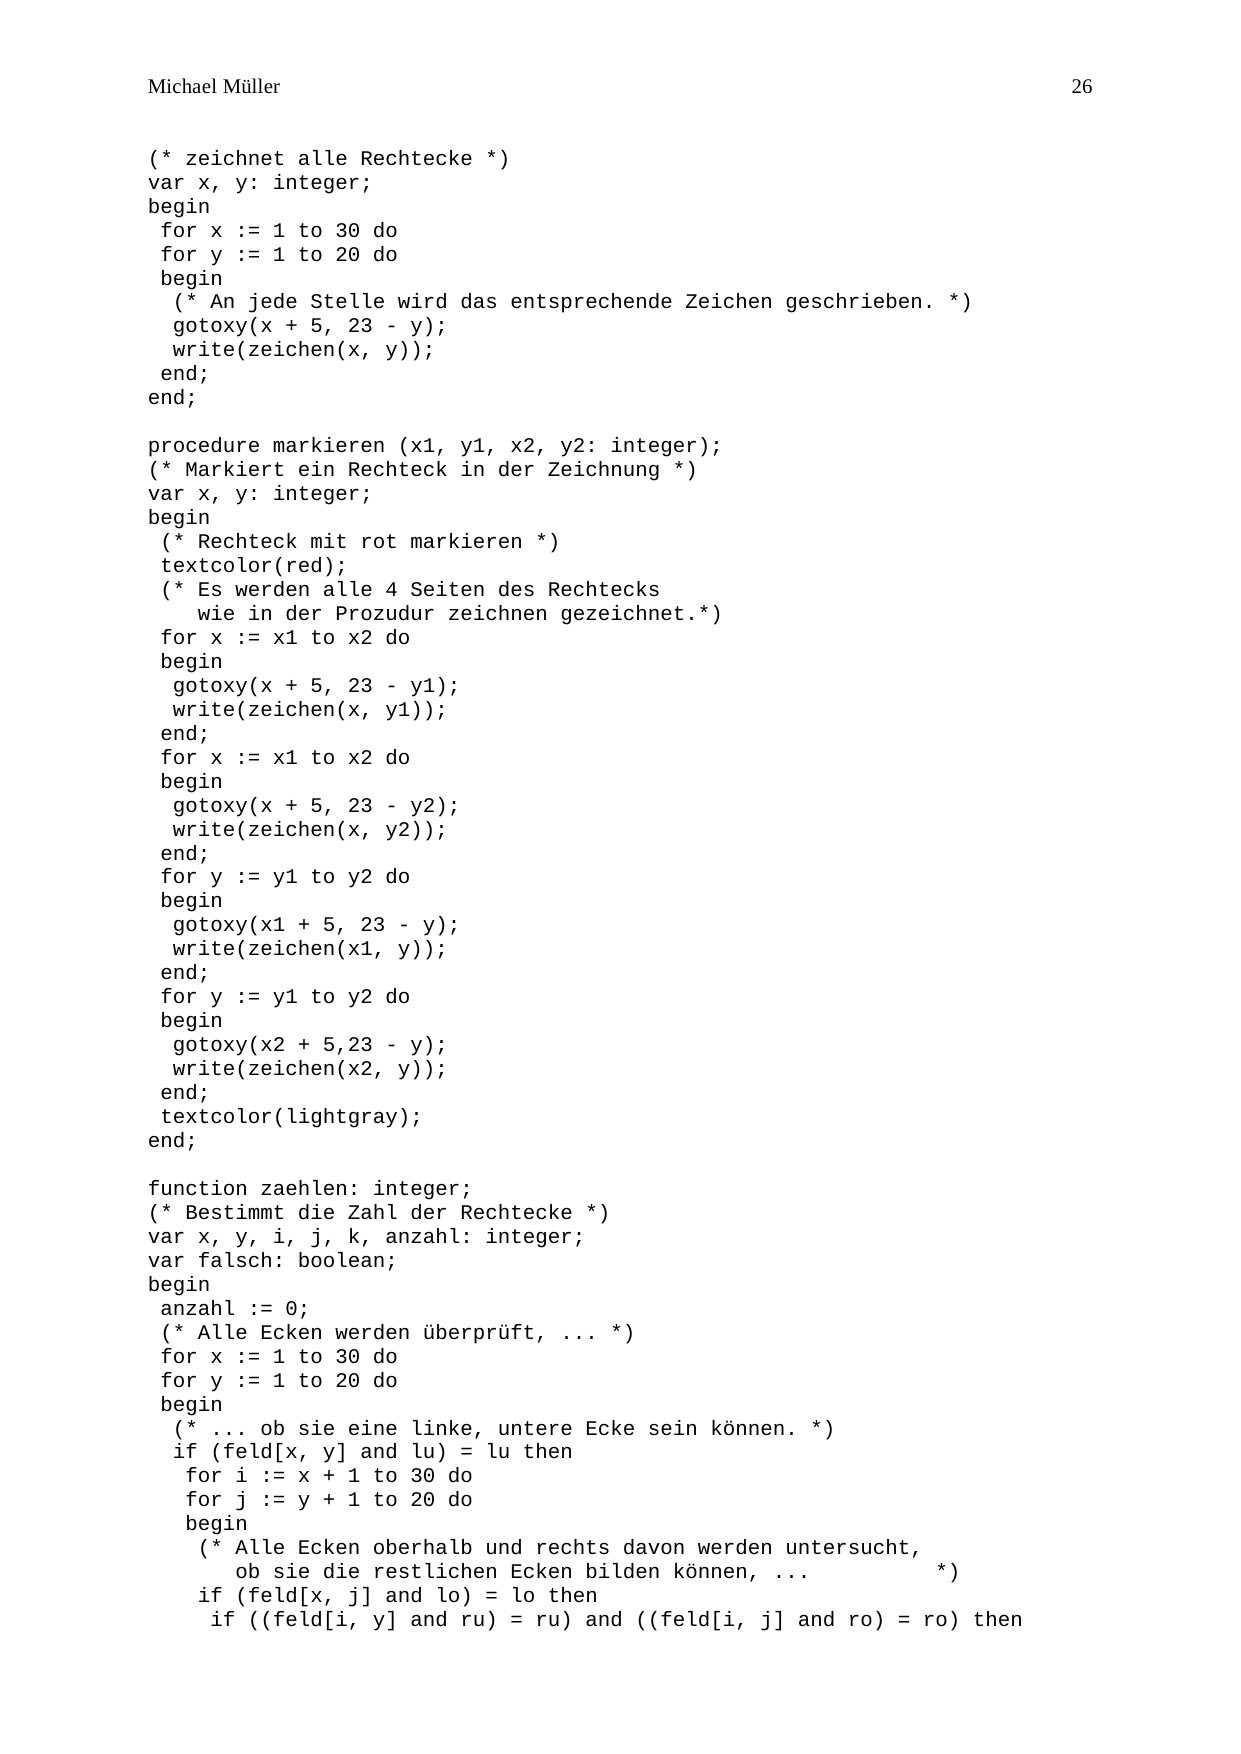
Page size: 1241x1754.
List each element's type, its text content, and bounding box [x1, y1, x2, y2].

text gotoxy(x1 + 5, 23 - y); [148, 914, 1092, 938]
text write(zeichen(x, y2)); [148, 818, 1092, 842]
text gotoxy(x + 5, 23 - y2); [148, 794, 1092, 818]
text wie in der Prozudur zeichnen gezeichnet.*) [148, 603, 1092, 627]
text begin [148, 890, 1092, 914]
text (* Es werden alle 4 Seiten des Rechtecks [148, 579, 1092, 603]
text (* ... ob sie eine linke, untere Ecke sein können. *) [148, 1417, 1092, 1441]
text var x, y, i, j, k, anzahl: integer; [148, 1226, 1092, 1250]
text gotoxy(x + 5, 23 - y1); [148, 675, 1092, 699]
text end; [148, 387, 1092, 411]
text var falsch: boolean; [148, 1250, 1092, 1274]
text write(zeichen(x1, y)); [148, 938, 1092, 962]
text (* Alle Ecken werden überprüft, ... *) [148, 1322, 1092, 1346]
text (* An jede Stelle wird das entsprechende Zeichen geschrieben. *) [148, 291, 1092, 315]
text end; [148, 723, 1092, 747]
text begin [148, 1010, 1092, 1034]
text for x := 1 to 30 do [148, 1346, 1092, 1369]
text (* Markiert ein Rechteck in der Zeichnung *) [148, 459, 1092, 483]
text for i := x + 1 to 30 do [148, 1465, 1092, 1489]
text end; [148, 1130, 1092, 1154]
text end; [148, 962, 1092, 986]
text for j := y + 1 to 20 do [148, 1489, 1092, 1513]
text gotoxy(x + 5, 23 - y); [148, 315, 1092, 339]
text textcolor(red); [148, 555, 1092, 579]
text begin [148, 1513, 1092, 1537]
text begin [148, 507, 1092, 531]
text (* Bestimmt die Zahl der Rechtecke *) [148, 1202, 1092, 1226]
text for x := x1 to x2 do [148, 747, 1092, 771]
text (* Rechteck mit rot markieren *) [148, 531, 1092, 555]
text for x := 1 to 30 do [148, 219, 1092, 243]
text function zaehlen: integer; [148, 1178, 1092, 1202]
text end; [148, 842, 1092, 866]
text end; [148, 1082, 1092, 1106]
text var x, y: integer; [148, 172, 1092, 196]
text if (feld[x, j] and lo) = lo then [148, 1585, 1092, 1609]
text for y := 1 to 20 do [148, 243, 1092, 267]
text gotoxy(x2 + 5,23 - y); [148, 1034, 1092, 1058]
text var x, y: integer; [148, 483, 1092, 507]
text write(zeichen(x, y)); [148, 339, 1092, 363]
text begin [148, 1393, 1092, 1417]
text if (feld[x, y] and lu) = lu then [148, 1441, 1092, 1465]
text ob sie die restlichen Ecken bilden können, ... *) [148, 1561, 1092, 1585]
text for y := y1 to y2 do [148, 866, 1092, 890]
text begin [148, 1274, 1092, 1298]
text end; [148, 363, 1092, 387]
text (* zeichnet alle Rechtecke *) [148, 148, 1092, 172]
text write(zeichen(x2, y)); [148, 1058, 1092, 1082]
text anzahl := 0; [148, 1298, 1092, 1322]
text for y := y1 to y2 do [148, 986, 1092, 1010]
text begin [148, 651, 1092, 675]
text (* Alle Ecken oberhalb und rechts davon werden untersucht, [148, 1537, 1092, 1561]
text begin [148, 771, 1092, 794]
text procedure markieren (x1, y1, x2, y2: integer); [148, 435, 1092, 459]
text begin [148, 267, 1092, 291]
text write(zeichen(x, y1)); [148, 699, 1092, 723]
text if ((feld[i, y] and ru) = ru) and ((feld[i, j] and ro) = ro) then [148, 1609, 1092, 1633]
text for x := x1 to x2 do [148, 627, 1092, 651]
text textcolor(lightgray); [148, 1106, 1092, 1130]
text begin [148, 196, 1092, 219]
text for y := 1 to 20 do [148, 1369, 1092, 1393]
